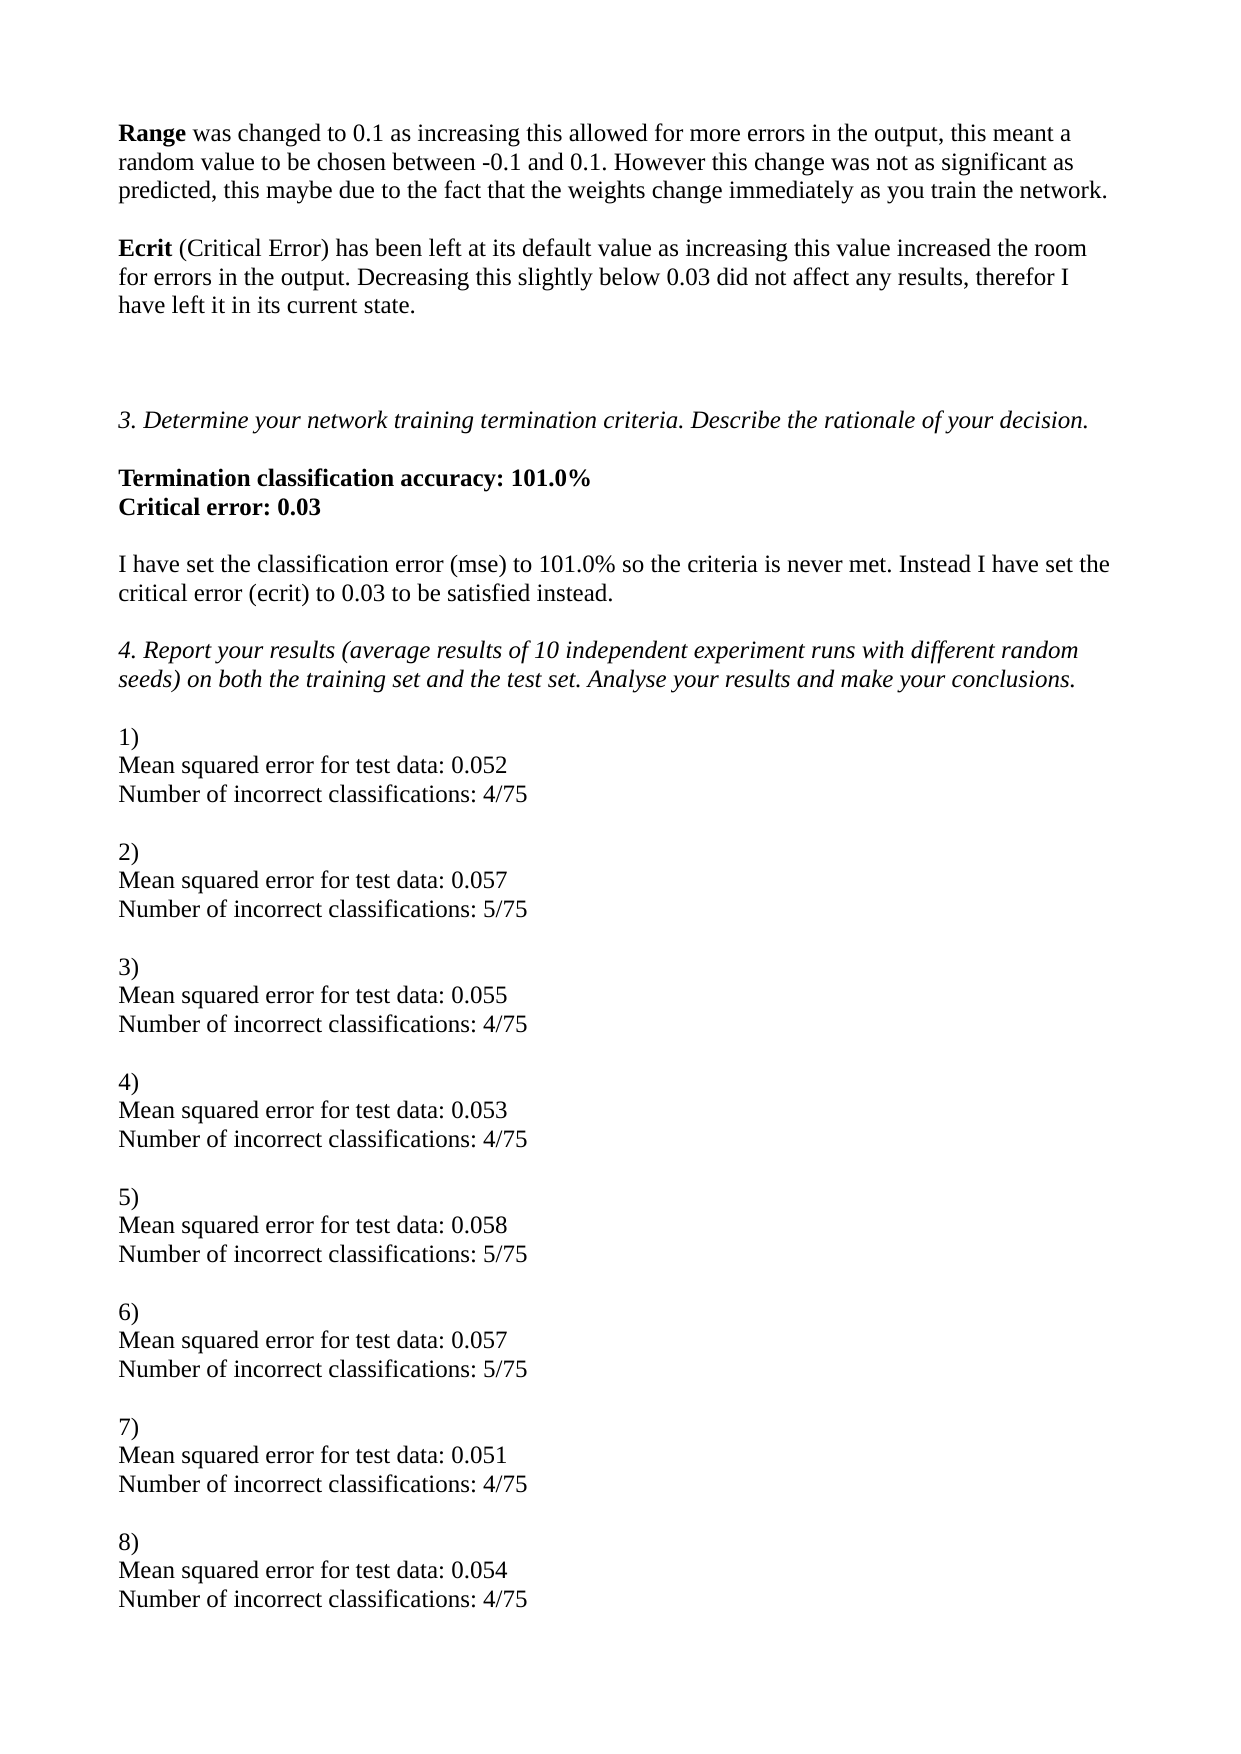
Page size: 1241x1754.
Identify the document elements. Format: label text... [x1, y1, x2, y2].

text 4) [118, 1067, 1122, 1096]
text 3) [118, 952, 1122, 981]
text 7) [118, 1412, 1122, 1441]
text Critical error: 0.03 [118, 492, 1122, 521]
text 4. Report your results (average results of 10 independent experiment runs with different random seeds) on both the training set and the test set. Analyse your results and make your conclusions. [118, 636, 1122, 693]
text Ecrit (Critical Error) has been left at its default value as increasing this value increased the room for errors in the output. Decreasing this slightly below 0.03 did not affect any results, therefor I have left it in its current state. [118, 233, 1122, 319]
text 2) [118, 837, 1122, 866]
text Termination classification accuracy: 101.0% [118, 463, 1122, 492]
text Number of incorrect classifications: 5/75 [118, 1354, 1122, 1383]
text Number of incorrect classifications: 5/75 [118, 1239, 1122, 1268]
text 6) [118, 1297, 1122, 1326]
text Number of incorrect classifications: 4/75 [118, 1584, 1122, 1613]
text 5) [118, 1182, 1122, 1211]
text Range was changed to 0.1 as increasing this allowed for more errors in the output, this meant a random value to be chosen between -0.1 and 0.1. However this change was not as significant as predicted, this maybe due to the fact that the weights change immediately as you train the network. [118, 118, 1122, 204]
text Number of incorrect classifications: 4/75 [118, 1124, 1122, 1153]
text Mean squared error for test data: 0.053 [118, 1096, 1122, 1124]
text Mean squared error for test data: 0.051 [118, 1441, 1122, 1469]
text Mean squared error for test data: 0.055 [118, 981, 1122, 1009]
text Mean squared error for test data: 0.058 [118, 1211, 1122, 1239]
text Mean squared error for test data: 0.057 [118, 866, 1122, 894]
text Mean squared error for test data: 0.052 [118, 751, 1122, 779]
text Number of incorrect classifications: 4/75 [118, 779, 1122, 808]
text 3. Determine your network training termination criteria. Describe the rationale of your decision. [118, 406, 1122, 434]
text Number of incorrect classifications: 5/75 [118, 894, 1122, 923]
text Mean squared error for test data: 0.054 [118, 1556, 1122, 1584]
text I have set the classification error (mse) to 101.0% so the criteria is never met. Instead I have set the critical error (ecrit) to 0.03 to be satisfied instead. [118, 549, 1122, 607]
text Mean squared error for test data: 0.057 [118, 1326, 1122, 1354]
text Number of incorrect classifications: 4/75 [118, 1009, 1122, 1038]
text Number of incorrect classifications: 4/75 [118, 1469, 1122, 1498]
text 8) [118, 1527, 1122, 1556]
text 1) [118, 722, 1122, 751]
